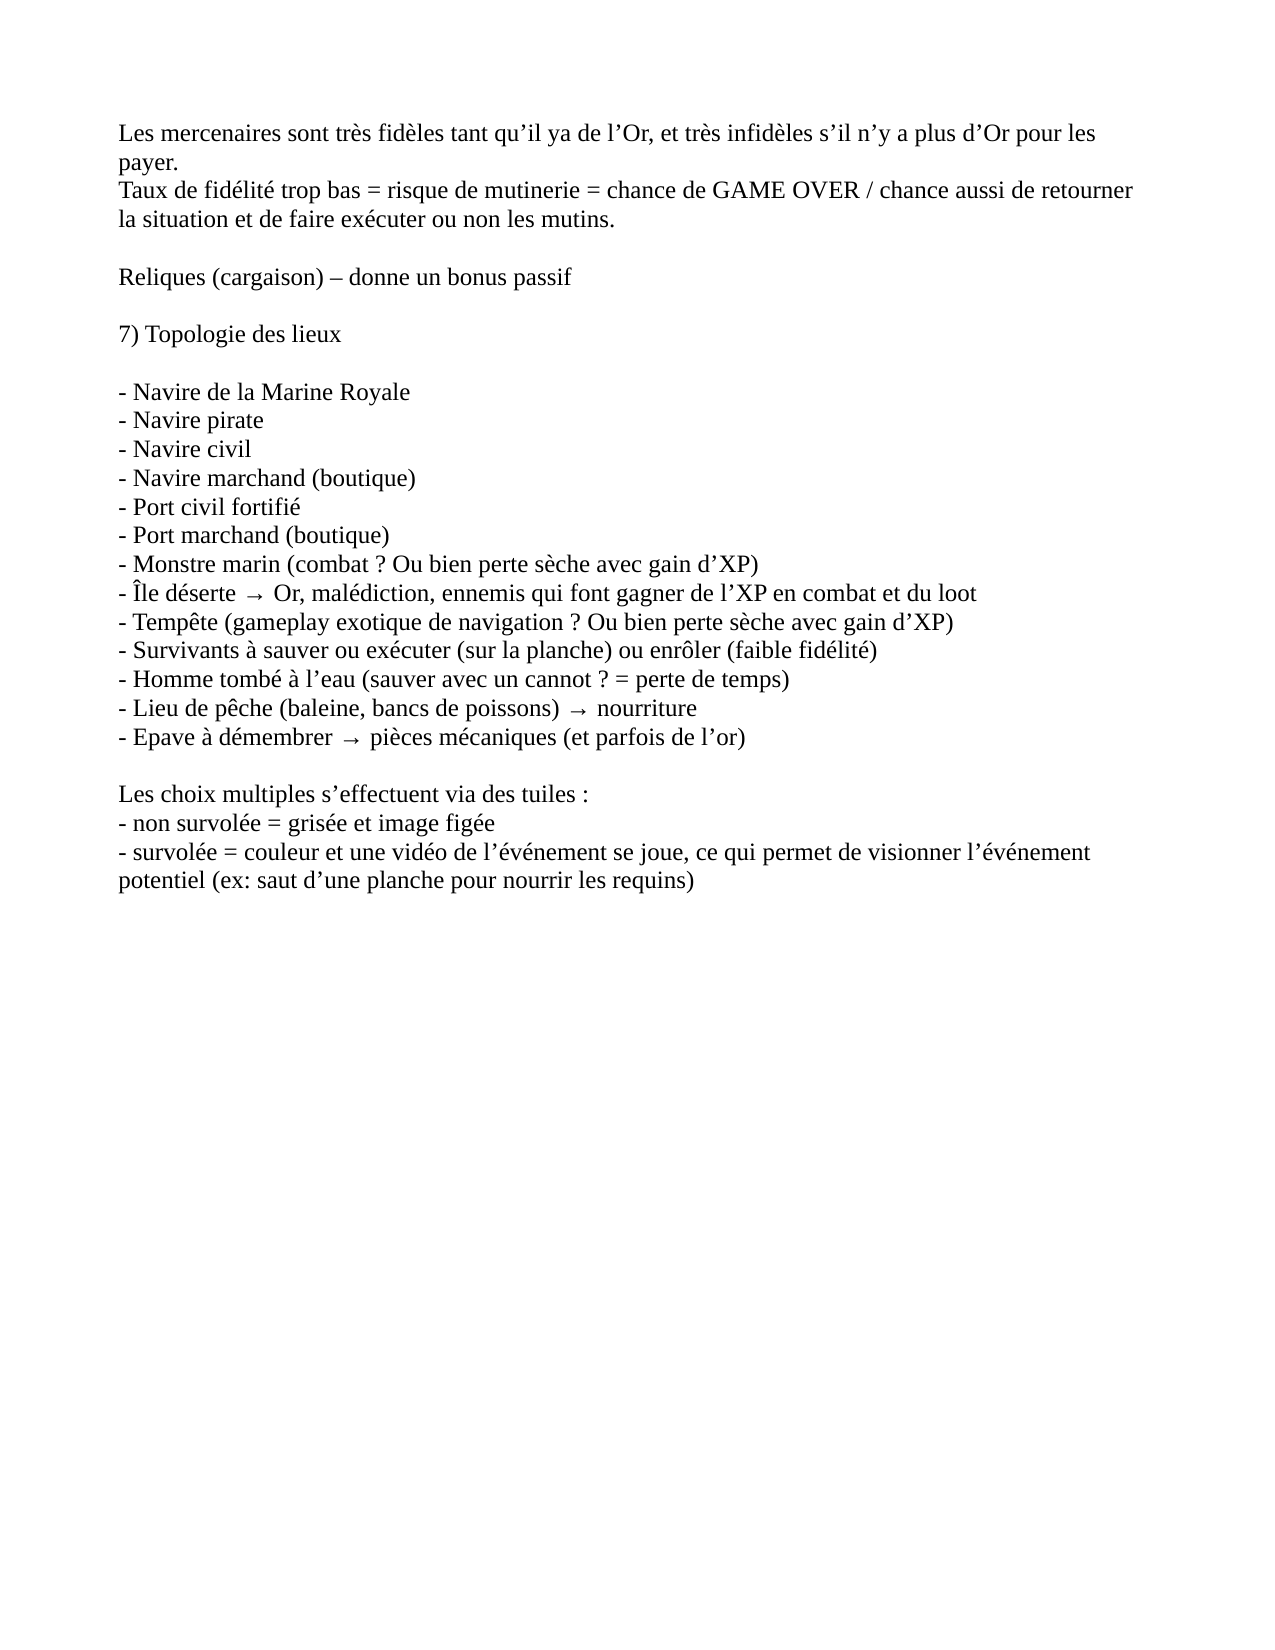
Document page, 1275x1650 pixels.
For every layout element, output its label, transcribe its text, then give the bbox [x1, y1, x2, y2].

text - Navire de la Marine Royale [118, 377, 1157, 406]
text - Île déserte → Or, malédiction, ennemis qui font gagner de l’XP en combat et du loot [118, 578, 1157, 607]
text - Survivants à sauver ou exécuter (sur la planche) ou enrôler (faible fidélité) [118, 636, 1157, 664]
text - Port marchand (boutique) [118, 521, 1157, 549]
text - Navire civil [118, 434, 1157, 463]
text - Navire pirate [118, 406, 1157, 434]
text Taux de fidélité trop bas = risque de mutinerie = chance de GAME OVER / chance aussi de retourner la situation et de faire exécuter ou non les mutins. [118, 176, 1157, 233]
text - Homme tombé à l’eau (sauver avec un cannot ? = perte de temps) [118, 664, 1157, 693]
text - survolée = couleur et une vidéo de l’événement se joue, ce qui permet de visionner l’événement potentiel (ex: saut d’une planche pour nourrir les requins) [118, 837, 1157, 894]
text - Tempête (gameplay exotique de navigation ? Ou bien perte sèche avec gain d’XP) [118, 607, 1157, 636]
text 7) Topologie des lieux [118, 319, 1157, 348]
text - Port civil fortifié [118, 492, 1157, 521]
text - Epave à démembrer → pièces mécaniques (et parfois de l’or) [118, 722, 1157, 751]
text Les choix multiples s’effectuent via des tuiles : [118, 779, 1157, 808]
text Les mercenaires sont très fidèles tant qu’il ya de l’Or, et très infidèles s’il n’y a plus d’Or pour les payer. [118, 118, 1157, 176]
text - Monstre marin (combat ? Ou bien perte sèche avec gain d’XP) [118, 549, 1157, 578]
text - Lieu de pêche (baleine, bancs de poissons) → nourriture [118, 693, 1157, 722]
text - non survolée = grisée et image figée [118, 808, 1157, 837]
text - Navire marchand (boutique) [118, 463, 1157, 492]
text Reliques (cargaison) – donne un bonus passif [118, 262, 1157, 291]
